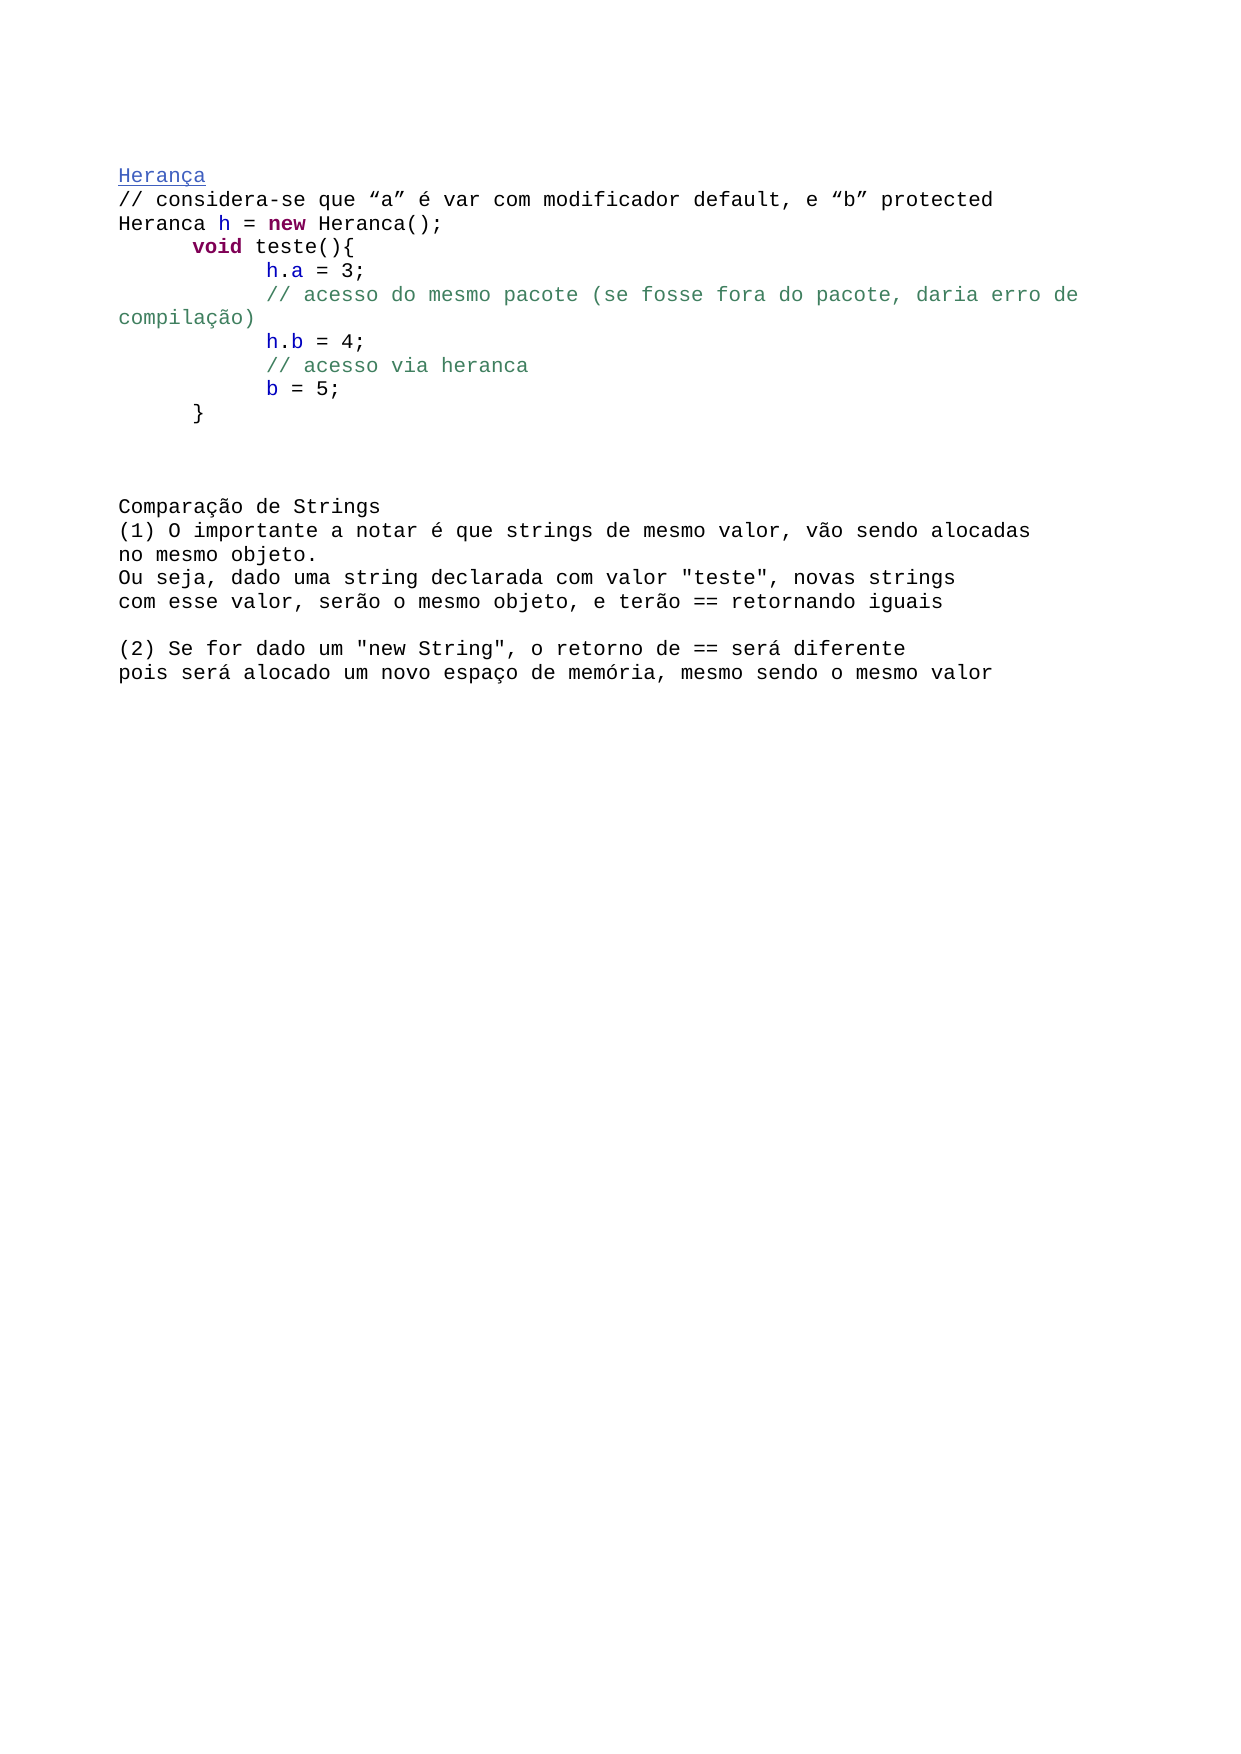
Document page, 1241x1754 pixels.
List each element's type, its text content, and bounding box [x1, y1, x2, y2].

text h.a = 3; [118, 260, 1122, 284]
text com esse valor, serão o mesmo objeto, e terão == retornando iguais [118, 591, 1122, 615]
text h.b = 4; [118, 331, 1122, 354]
text pois será alocado um novo espaço de memória, mesmo sendo o mesmo valor [118, 662, 1122, 686]
text // acesso via heranca [118, 354, 1122, 378]
text (2) Se for dado um "new String", o retorno de == será diferente [118, 638, 1122, 662]
text (1) O importante a notar é que strings de mesmo valor, vão sendo alocadas [118, 520, 1122, 544]
text void teste(){ [118, 236, 1122, 260]
text } [118, 402, 1122, 426]
text Herança [118, 165, 1122, 189]
text // acesso do mesmo pacote (se fosse fora do pacote, daria erro de compilação) [118, 284, 1122, 331]
text Ou seja, dado uma string declarada com valor "teste", novas strings [118, 567, 1122, 591]
text Comparação de Strings [118, 496, 1122, 520]
text // considera-se que “a” é var com modificador default, e “b” protected [118, 189, 1122, 213]
text b = 5; [118, 378, 1122, 402]
text no mesmo objeto. [118, 544, 1122, 567]
text Heranca h = new Heranca(); [118, 213, 1122, 236]
